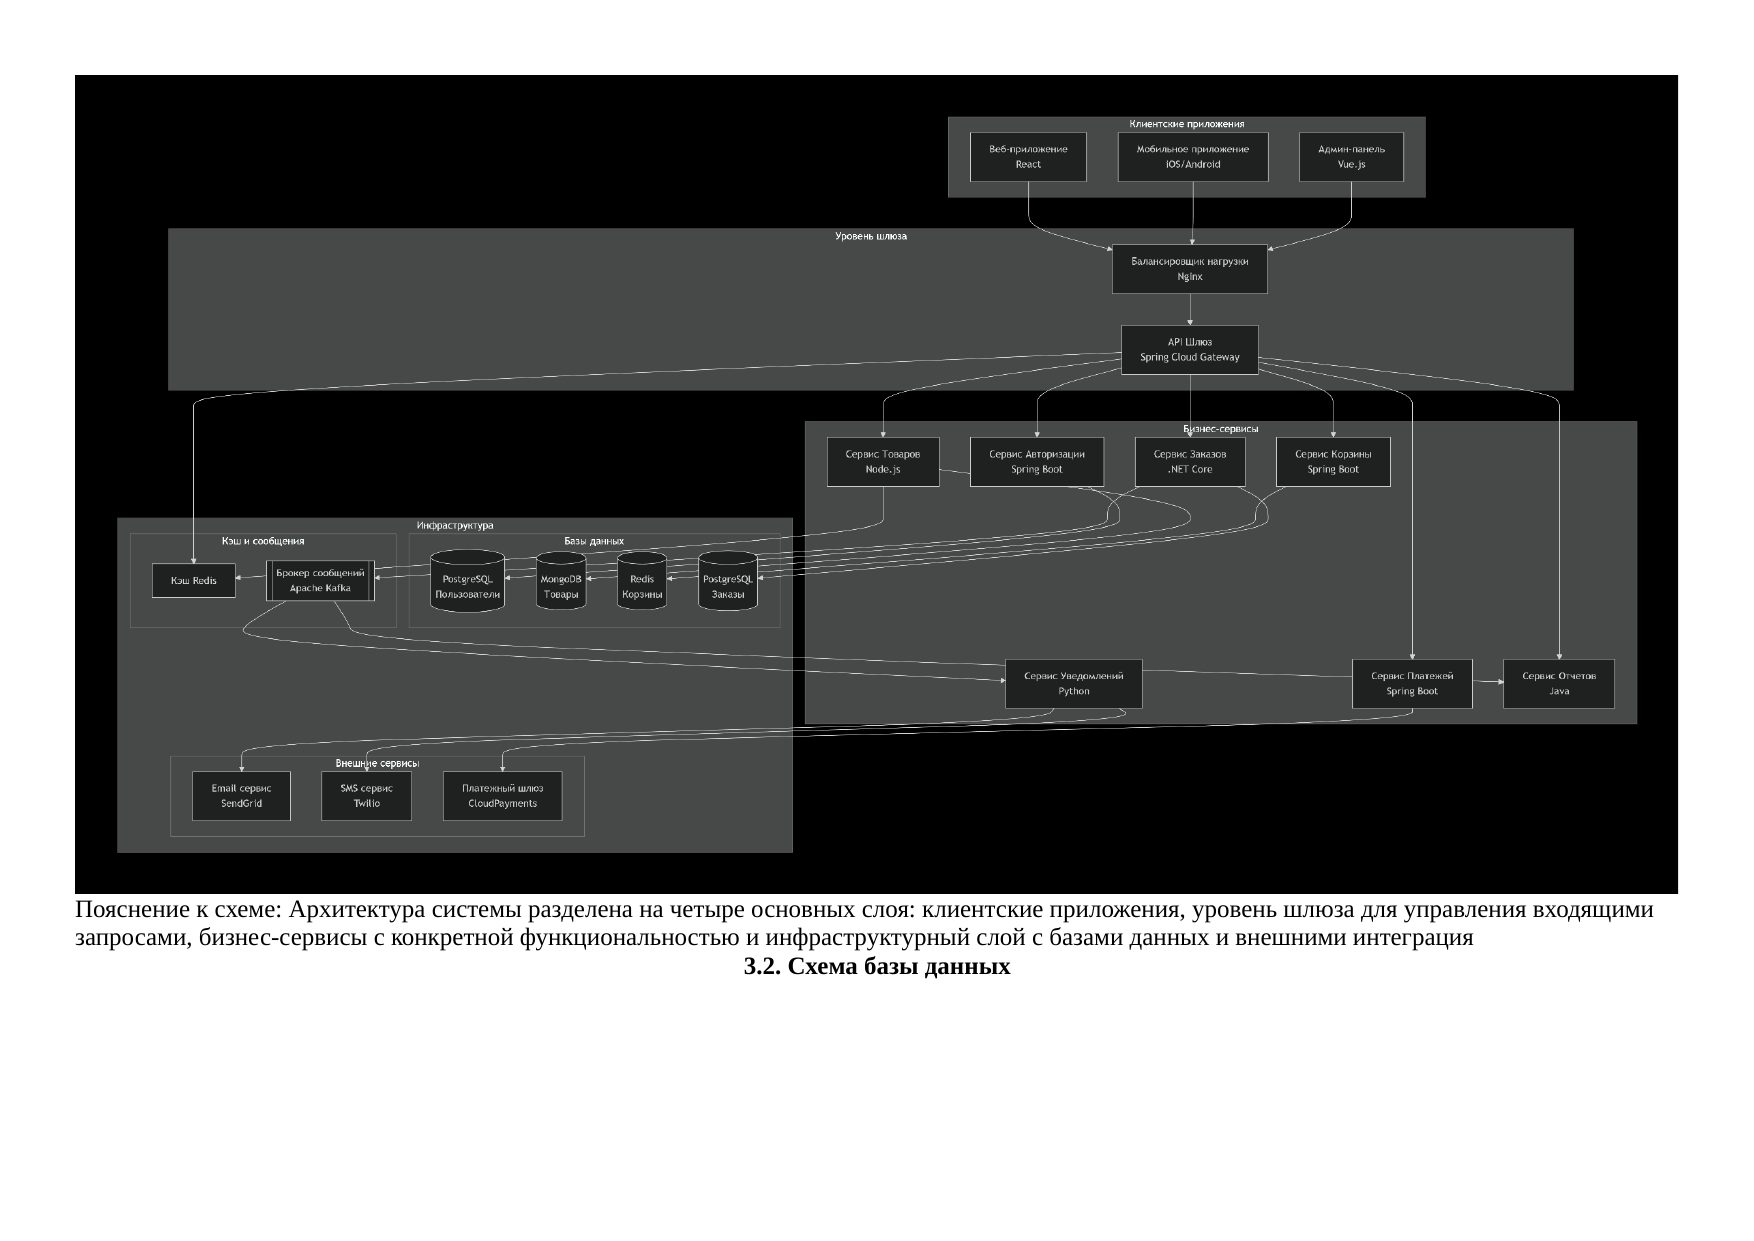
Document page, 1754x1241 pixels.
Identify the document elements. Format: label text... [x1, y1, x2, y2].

text Пояснение к схеме: Архитектура системы разделена на четыре основных слоя: клиентские приложения, уровень шлюза для управления входящими запросами, бизнес-сервисы с конкретной функциональностью и инфраструктурный слой с базами данных и внешними интеграция [75, 894, 1679, 951]
text 3.2. Схема базы данных [75, 951, 1679, 980]
